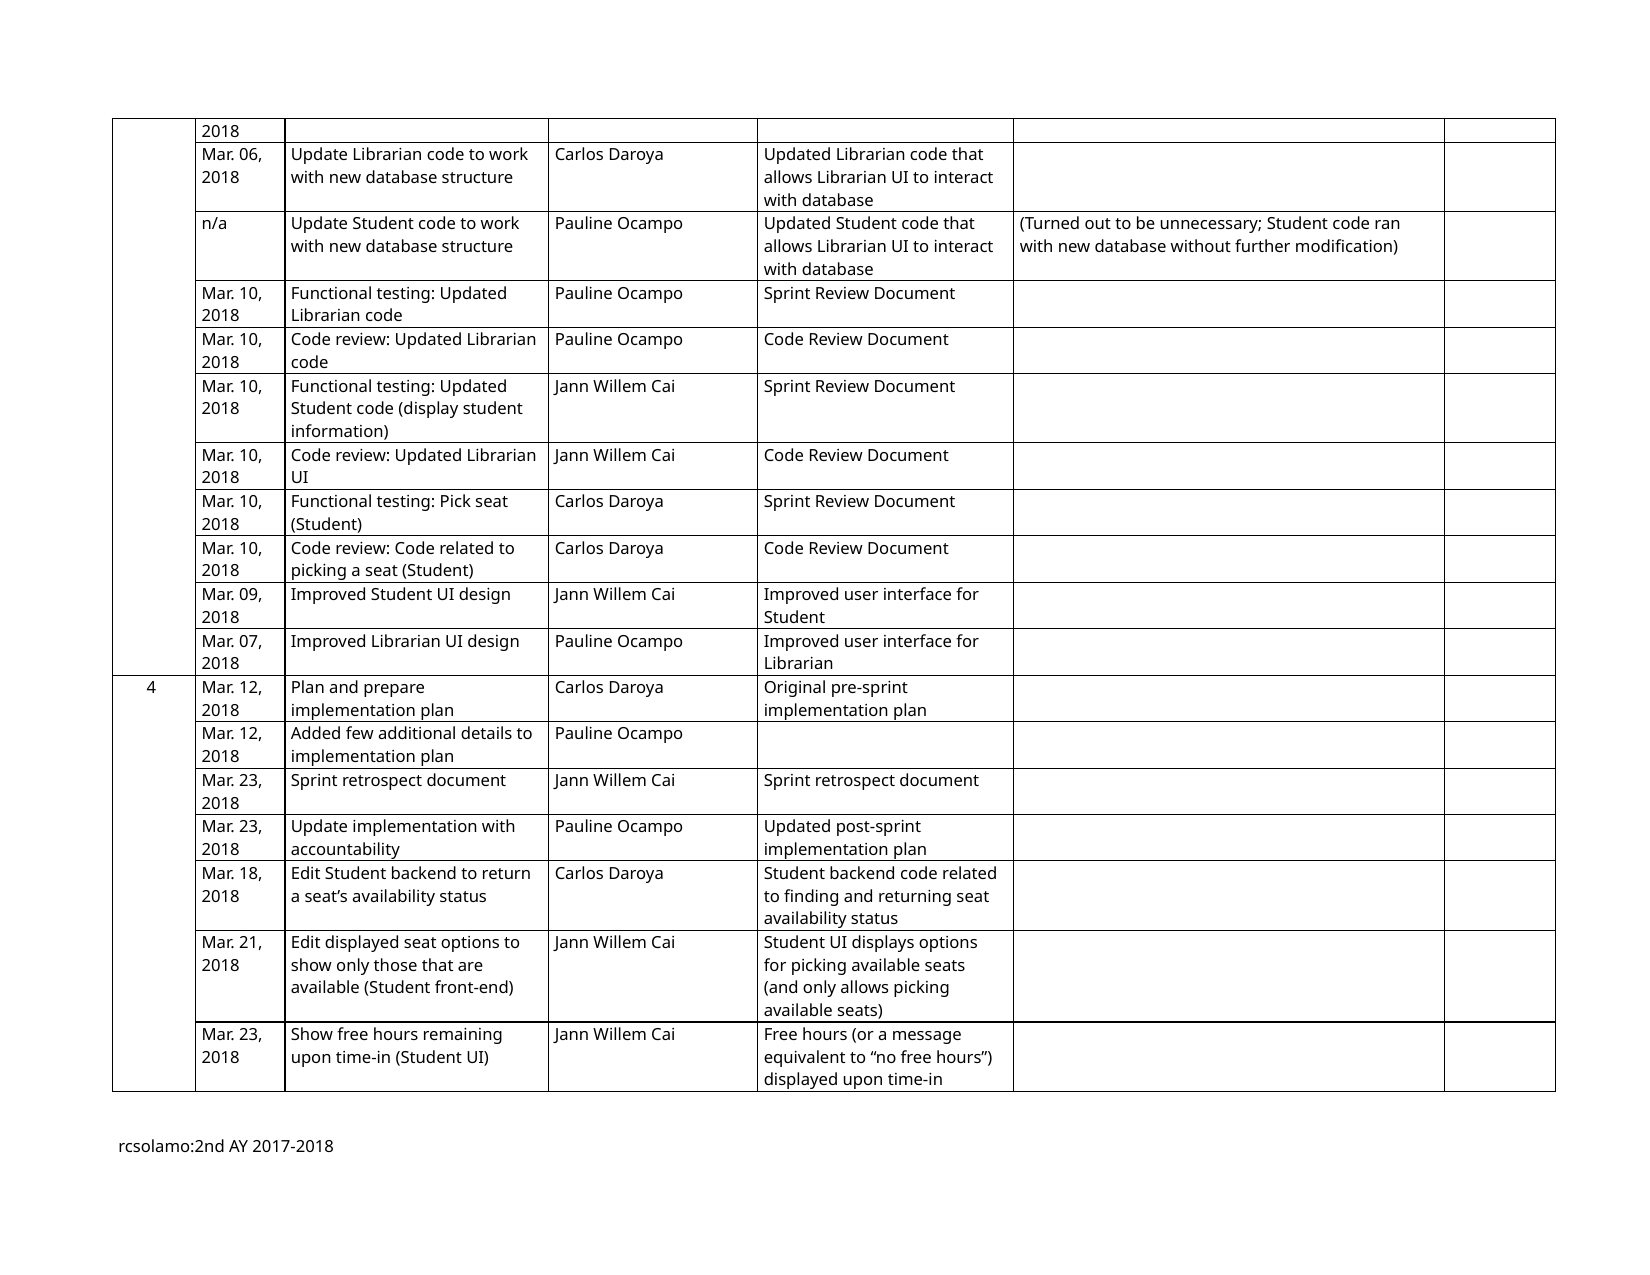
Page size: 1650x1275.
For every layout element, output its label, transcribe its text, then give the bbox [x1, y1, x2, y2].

table_cell Mar. 18, 2018 [196, 861, 284, 929]
table_cell Edit displayed seat options to show only those that are available (Student front-end) [286, 931, 548, 1021]
table_cell Updated post-sprint implementation plan [758, 815, 1013, 860]
table_cell Improved Librarian UI design [286, 629, 548, 674]
table_cell [1445, 629, 1555, 674]
table_cell Carlos Daroya [549, 143, 757, 211]
table_cell Mar. 07, 2018 [196, 629, 284, 674]
table_cell Updated Student code that allows Librarian UI to interact with database [758, 212, 1013, 280]
table_cell Mar. 10, 2018 [196, 281, 284, 327]
table_cell Pauline Ocampo [549, 629, 757, 674]
table_cell Sprint Review Document [758, 490, 1013, 535]
table_cell Mar. 12, 2018 [196, 722, 284, 767]
table_cell [758, 119, 1013, 142]
table_cell Code review: Code related to picking a seat (Student) [286, 536, 548, 582]
table_cell Mar. 21, 2018 [196, 931, 284, 1021]
table_cell Pauline Ocampo [549, 212, 757, 280]
table_cell Sprint Review Document [758, 374, 1013, 442]
table_cell Edit Student backend to return a seat’s availability status [286, 861, 548, 929]
table_cell [1445, 769, 1555, 814]
table_cell Pauline Ocampo [549, 281, 757, 327]
table_cell 4 [113, 676, 195, 1091]
table_cell [1445, 443, 1555, 489]
table_cell Pauline Ocampo [549, 815, 757, 860]
table_cell [1445, 536, 1555, 582]
table_cell Update Librarian code to work with new database structure [286, 143, 548, 211]
table_cell Jann Willem Cai [549, 443, 757, 489]
table_cell [1445, 583, 1555, 628]
table_cell Carlos Daroya [549, 490, 757, 535]
table_cell [1014, 676, 1444, 721]
table_cell Functional testing: Pick seat (Student) [286, 490, 548, 535]
table_cell Code Review Document [758, 443, 1013, 489]
table_cell Update Student code to work with new database structure [286, 212, 548, 280]
table_cell [1014, 328, 1444, 373]
table_cell [1014, 490, 1444, 535]
table_cell Carlos Daroya [549, 536, 757, 582]
table_cell Jann Willem Cai [549, 769, 757, 814]
table_cell Jann Willem Cai [549, 931, 757, 1021]
table_cell [1445, 1023, 1555, 1091]
table_cell Student backend code related to finding and returning seat availability status [758, 861, 1013, 929]
table_cell [1014, 583, 1444, 628]
table_cell Added few additional details to implementation plan [286, 722, 548, 767]
table_cell [1014, 1023, 1444, 1091]
table_cell Student UI displays options for picking available seats (and only allows picking available seats) [758, 931, 1013, 1021]
table_cell Functional testing: Updated Librarian code [286, 281, 548, 327]
table_cell [1445, 815, 1555, 860]
table_cell [1014, 536, 1444, 582]
table_cell [549, 119, 757, 142]
table_cell [1014, 629, 1444, 674]
table_cell Mar. 10, 2018 [196, 490, 284, 535]
table_cell [1014, 281, 1444, 327]
table_cell [1014, 815, 1444, 860]
table_cell Plan and prepare implementation plan [286, 676, 548, 721]
table_cell [1445, 119, 1555, 142]
table_cell Mar. 23, 2018 [196, 1023, 284, 1091]
table_cell Pauline Ocampo [549, 328, 757, 373]
table_cell Free hours (or a message equivalent to “no free hours”) displayed upon time-in [758, 1023, 1013, 1091]
table_cell Mar. 12, 2018 [196, 676, 284, 721]
table_cell [1014, 861, 1444, 929]
table_cell Update implementation with accountability [286, 815, 548, 860]
table_cell Mar. 23, 2018 [196, 769, 284, 814]
table_cell Code review: Updated Librarian code [286, 328, 548, 373]
table_cell Functional testing: Updated Student code (display student information) [286, 374, 548, 442]
table_cell [1445, 676, 1555, 721]
table_cell [1445, 490, 1555, 535]
table_cell Sprint retrospect document [286, 769, 548, 814]
table_cell Jann Willem Cai [549, 583, 757, 628]
table_cell [1445, 143, 1555, 211]
table_cell [1445, 722, 1555, 767]
table_cell [1445, 861, 1555, 929]
table_cell Improved Student UI design [286, 583, 548, 628]
table_cell Mar. 10, 2018 [196, 328, 284, 373]
table_cell Mar. 10, 2018 [196, 443, 284, 489]
table_cell Sprint retrospect document [758, 769, 1013, 814]
table_cell Improved user interface for Librarian [758, 629, 1013, 674]
table_cell Code review: Updated Librarian UI [286, 443, 548, 489]
table_cell Show free hours remaining upon time-in (Student UI) [286, 1023, 548, 1091]
table_cell Code Review Document [758, 536, 1013, 582]
table_cell [113, 119, 195, 674]
table_cell 2018 [196, 119, 284, 142]
table_cell [1014, 119, 1444, 142]
table_cell [1445, 374, 1555, 442]
table_cell [758, 722, 1013, 767]
table_cell Mar. 09, 2018 [196, 583, 284, 628]
table_cell Mar. 06, 2018 [196, 143, 284, 211]
table_cell [1014, 931, 1444, 1021]
table_cell (Turned out to be unnecessary; Student code ran with new database without further modification) [1014, 212, 1444, 280]
table_cell Carlos Daroya [549, 861, 757, 929]
table_cell Improved user interface for Student [758, 583, 1013, 628]
table_cell Updated Librarian code that allows Librarian UI to interact with database [758, 143, 1013, 211]
table_cell [1014, 443, 1444, 489]
table_cell Code Review Document [758, 328, 1013, 373]
table_cell [1445, 281, 1555, 327]
table_cell Original pre-sprint implementation plan [758, 676, 1013, 721]
table_cell Mar. 10, 2018 [196, 536, 284, 582]
table_cell [1014, 374, 1444, 442]
table_cell [1014, 143, 1444, 211]
table_cell Sprint Review Document [758, 281, 1013, 327]
table_cell [1014, 722, 1444, 767]
table_cell Carlos Daroya [549, 676, 757, 721]
table_cell [1445, 931, 1555, 1021]
table_cell [1014, 769, 1444, 814]
table_cell n/a [196, 212, 284, 280]
table_cell Mar. 23, 2018 [196, 815, 284, 860]
table_cell Jann Willem Cai [549, 374, 757, 442]
table_cell Mar. 10, 2018 [196, 374, 284, 442]
table_cell Jann Willem Cai [549, 1023, 757, 1091]
table_cell Pauline Ocampo [549, 722, 757, 767]
table_cell [1445, 212, 1555, 280]
table_cell [286, 119, 548, 142]
table_cell [1445, 328, 1555, 373]
